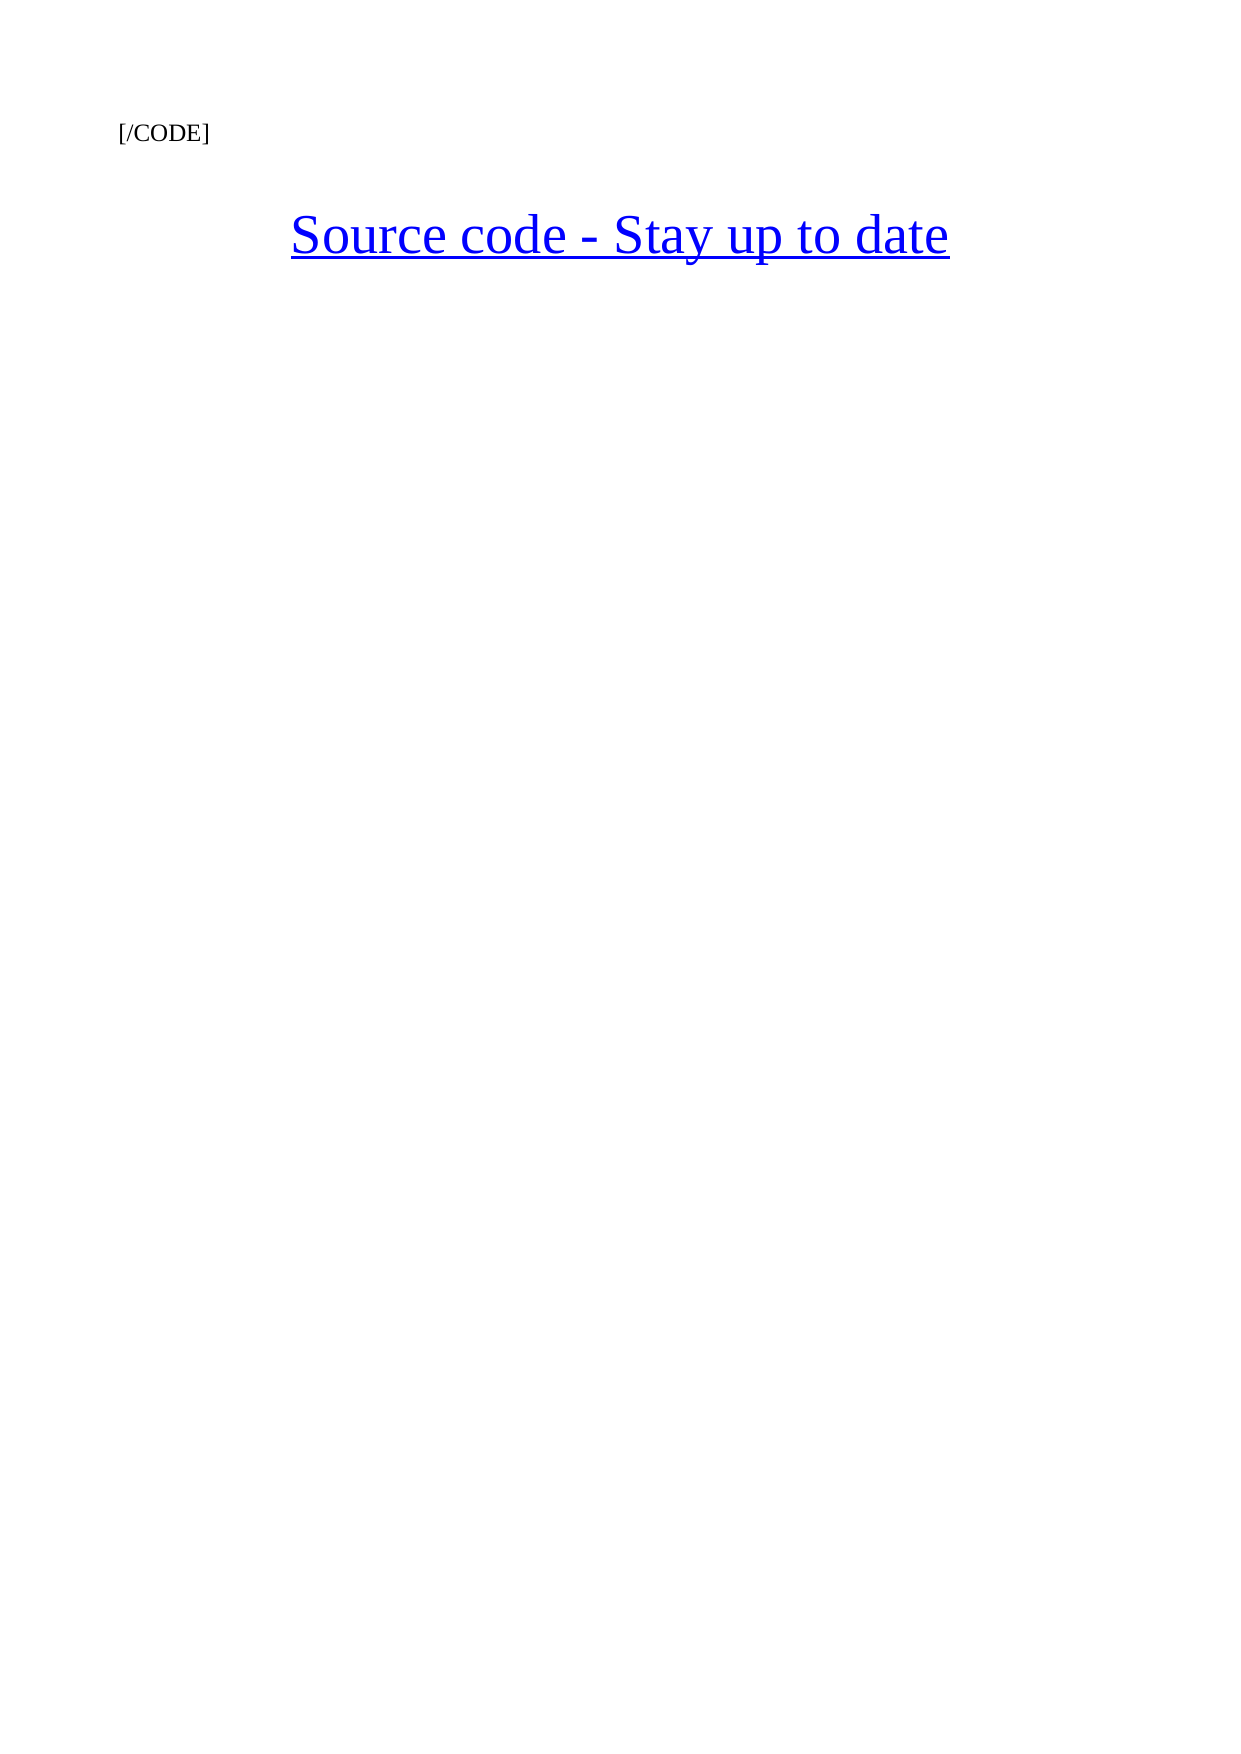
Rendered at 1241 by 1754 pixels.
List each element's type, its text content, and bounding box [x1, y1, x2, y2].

text Source code - Stay up to date [118, 201, 1122, 265]
text [/CODE] [118, 118, 1122, 147]
